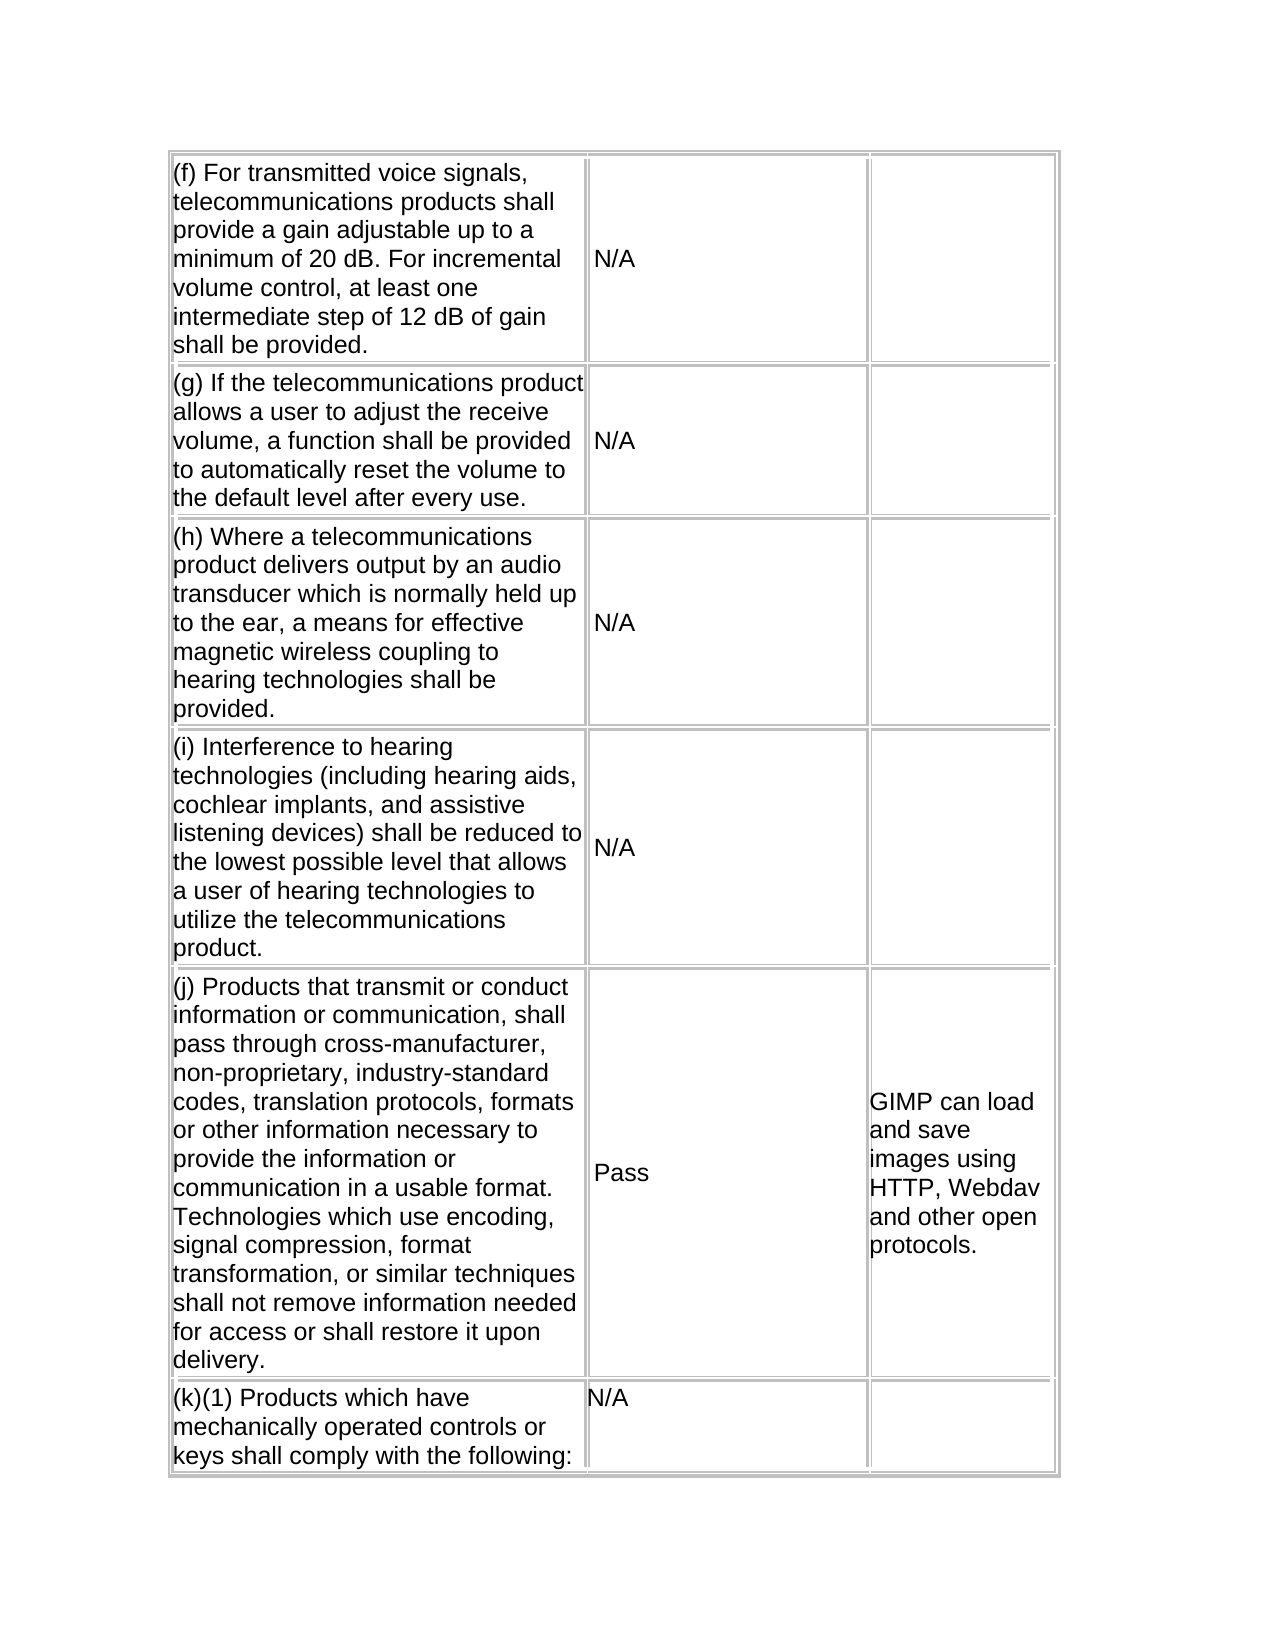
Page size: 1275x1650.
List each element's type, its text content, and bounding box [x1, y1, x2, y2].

table_cell (h) Where a telecommunications product delivers output by an audio transducer which is normally held up to the ear, a means for effective magnetic wireless coupling to hearing technologies shall be provided. [171, 514, 587, 724]
table_cell [869, 1376, 1057, 1471]
table_cell N/A [587, 1376, 869, 1471]
table_cell N/A [590, 367, 866, 514]
table_cell [869, 724, 1057, 964]
table_cell (g) If the telecommunications product allows a user to adjust the receive volume, a function shall be provided to automatically reset the volume to the default level after every use. [171, 361, 587, 514]
table_cell [869, 361, 1057, 514]
table_cell [869, 152, 1057, 361]
table_cell Pass [590, 970, 866, 1376]
table_cell N/A [590, 520, 866, 724]
table_cell (f) For transmitted voice signals, telecommunications products shall provide a gain adjustable up to a minimum of 20 dB. For incremental volume control, at least one intermediate step of 12 dB of gain shall be provided. [174, 156, 587, 361]
table_cell (i) Interference to hearing technologies (including hearing aids, cochlear implants, and assistive listening devices) shall be reduced to the lowest possible level that allows a user of hearing technologies to utilize the telecommunications product. [171, 724, 587, 964]
table_cell GIMP can load and save images using HTTP, Webdav and other open protocols. [869, 964, 1057, 1376]
table_cell (j) Products that transmit or conduct information or communication, shall pass through cross-manufacturer, non-proprietary, industry-standard codes, translation protocols, formats or other information necessary to provide the information or communication in a usable format. Technologies which use encoding, signal compression, format transformation, or similar techniques shall not remove information needed for access or shall restore it upon delivery. [171, 964, 587, 1376]
table_cell (k)(1) Products which have mechanically operated controls or keys shall comply with the following: [171, 1376, 587, 1471]
table_cell N/A [590, 731, 866, 964]
table_cell N/A [587, 152, 869, 361]
table_cell [869, 514, 1057, 724]
